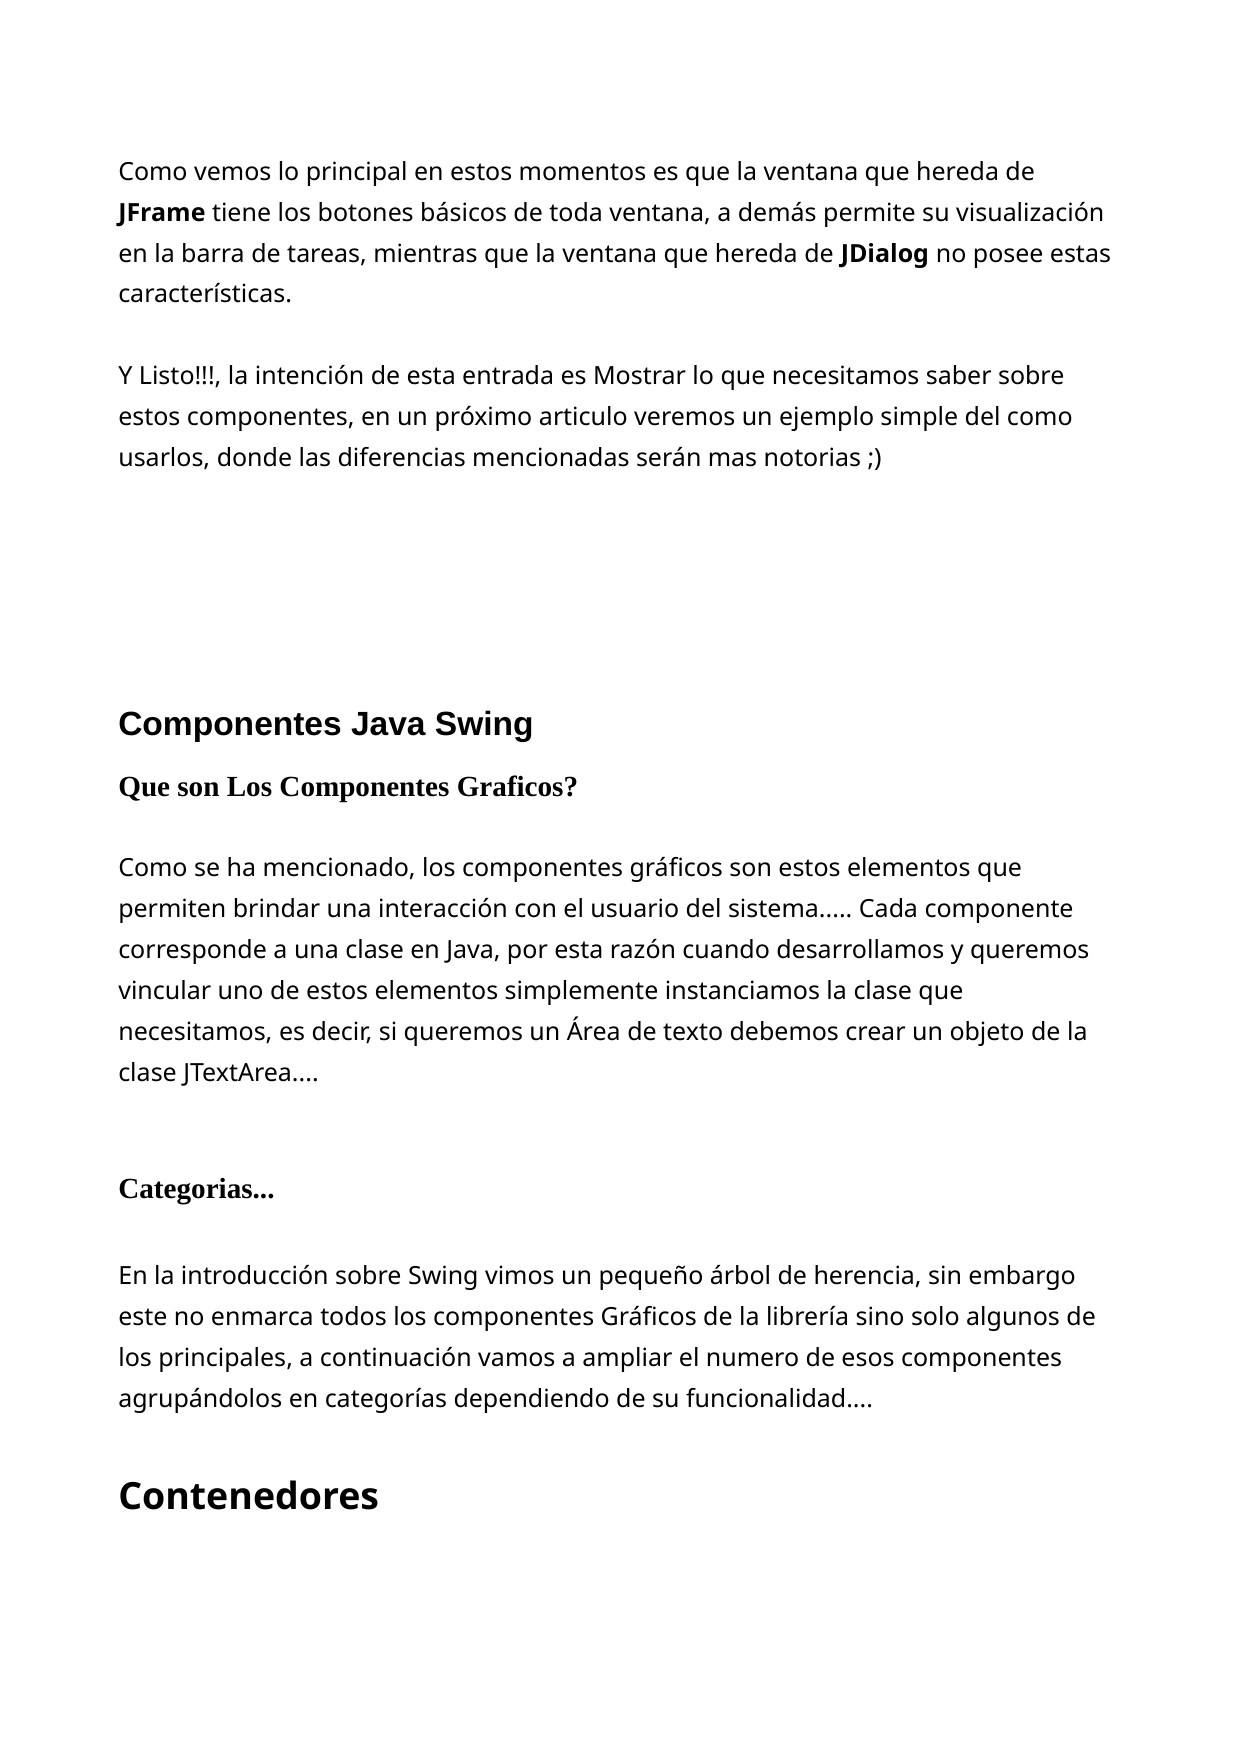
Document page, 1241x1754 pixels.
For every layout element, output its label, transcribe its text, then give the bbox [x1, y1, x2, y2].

text Como vemos lo principal en estos momentos es que la ventana que hereda de JFrame tiene los botones básicos de toda ventana, a demás permite su visualización en la barra de tareas, mientras que la ventana que hereda de JDialog no posee estas características. Y Listo!!!, la intención de esta entrada es Mostrar lo que necesitamos saber sobre estos componentes, en un próximo articulo veremos un ejemplo simple del como usarlos, donde las diferencias mencionadas serán mas notorias ;) [118, 118, 1122, 473]
text En la introducción sobre Swing vimos un pequeño árbol de herencia, sin embargo este no enmarca todos los componentes Gráficos de la librería sino solo algunos de los principales, a continuación vamos a ampliar el numero de esos componentes agrupándolos en categorías dependiendo de su funcionalidad.... [118, 1258, 1122, 1414]
subtitle Que son Los Componentes Graficos? [118, 769, 1122, 803]
subtitle Componentes Java Swing [118, 704, 1122, 742]
text Como se ha mencionado, los componentes gráficos son estos elementos que permiten brindar una interacción con el usuario del sistema..... Cada componente corresponde a una clase en Java, por esta razón cuando desarrollamos y queremos vincular uno de estos elementos simplemente instanciamos la clase que necesitamos, es decir, si queremos un Área de texto debemos crear un objeto de la clase JTextArea.... [118, 850, 1122, 1088]
subtitle Categorias... [118, 1171, 1122, 1204]
subtitle Contenedores [118, 1436, 1122, 1520]
